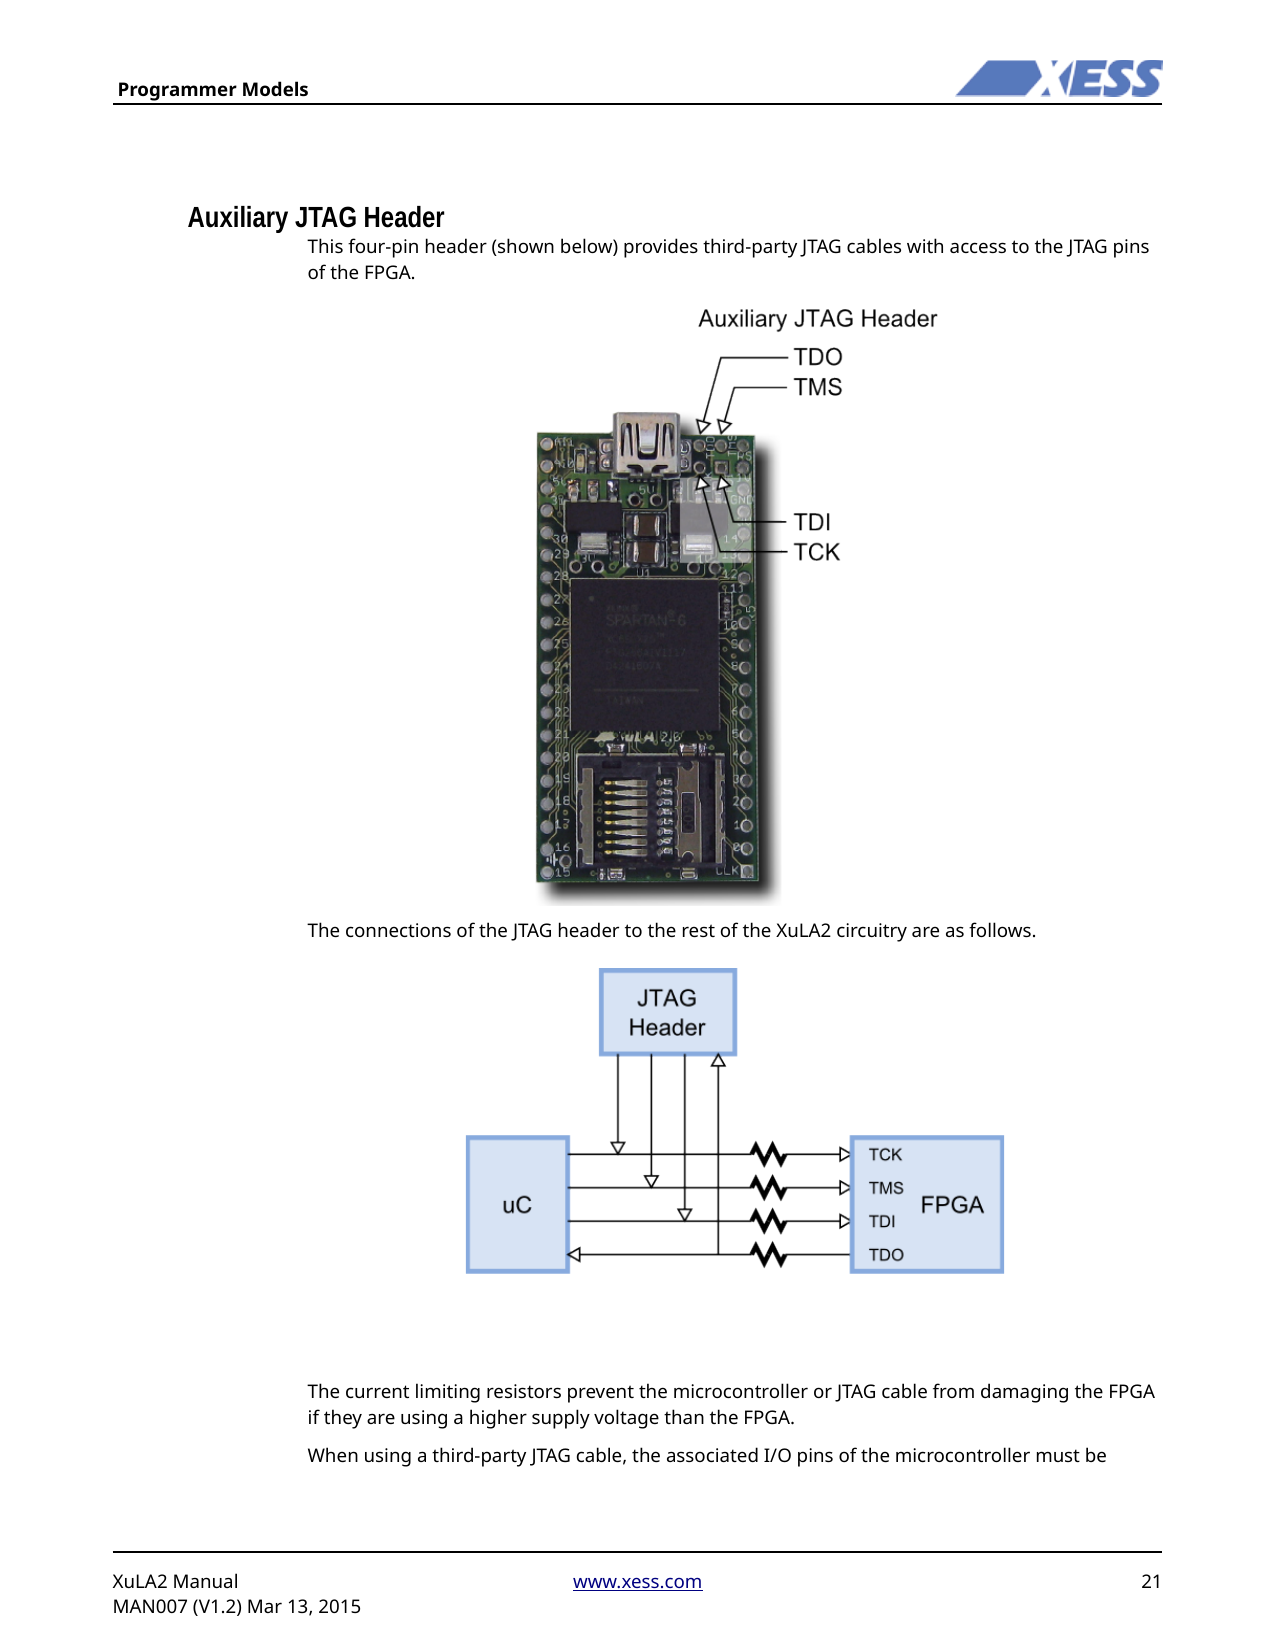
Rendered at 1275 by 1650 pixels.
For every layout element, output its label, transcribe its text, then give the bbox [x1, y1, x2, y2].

table_cell [955, 60, 1163, 97]
picture [532, 309, 938, 906]
text When using a third-party JTAG cable, the associated I/O pins of the microcontroller must be [307, 1442, 1162, 1468]
text This four-pin header (shown below) provides third-party JTAG cables with access to the JTAG pins of the FPGA. [307, 233, 1162, 284]
text The connections of the JTAG header to the rest of the XuLA2 circuitry are as follows. [307, 918, 1162, 943]
picture [465, 968, 1005, 1367]
text The current limiting resistors prevent the microcontroller or JTAG cable from damaging the FPGA if they are using a higher supply voltage than the FPGA. [307, 1379, 1162, 1430]
subtitle Auxiliary JTAG Header [187, 200, 1162, 233]
